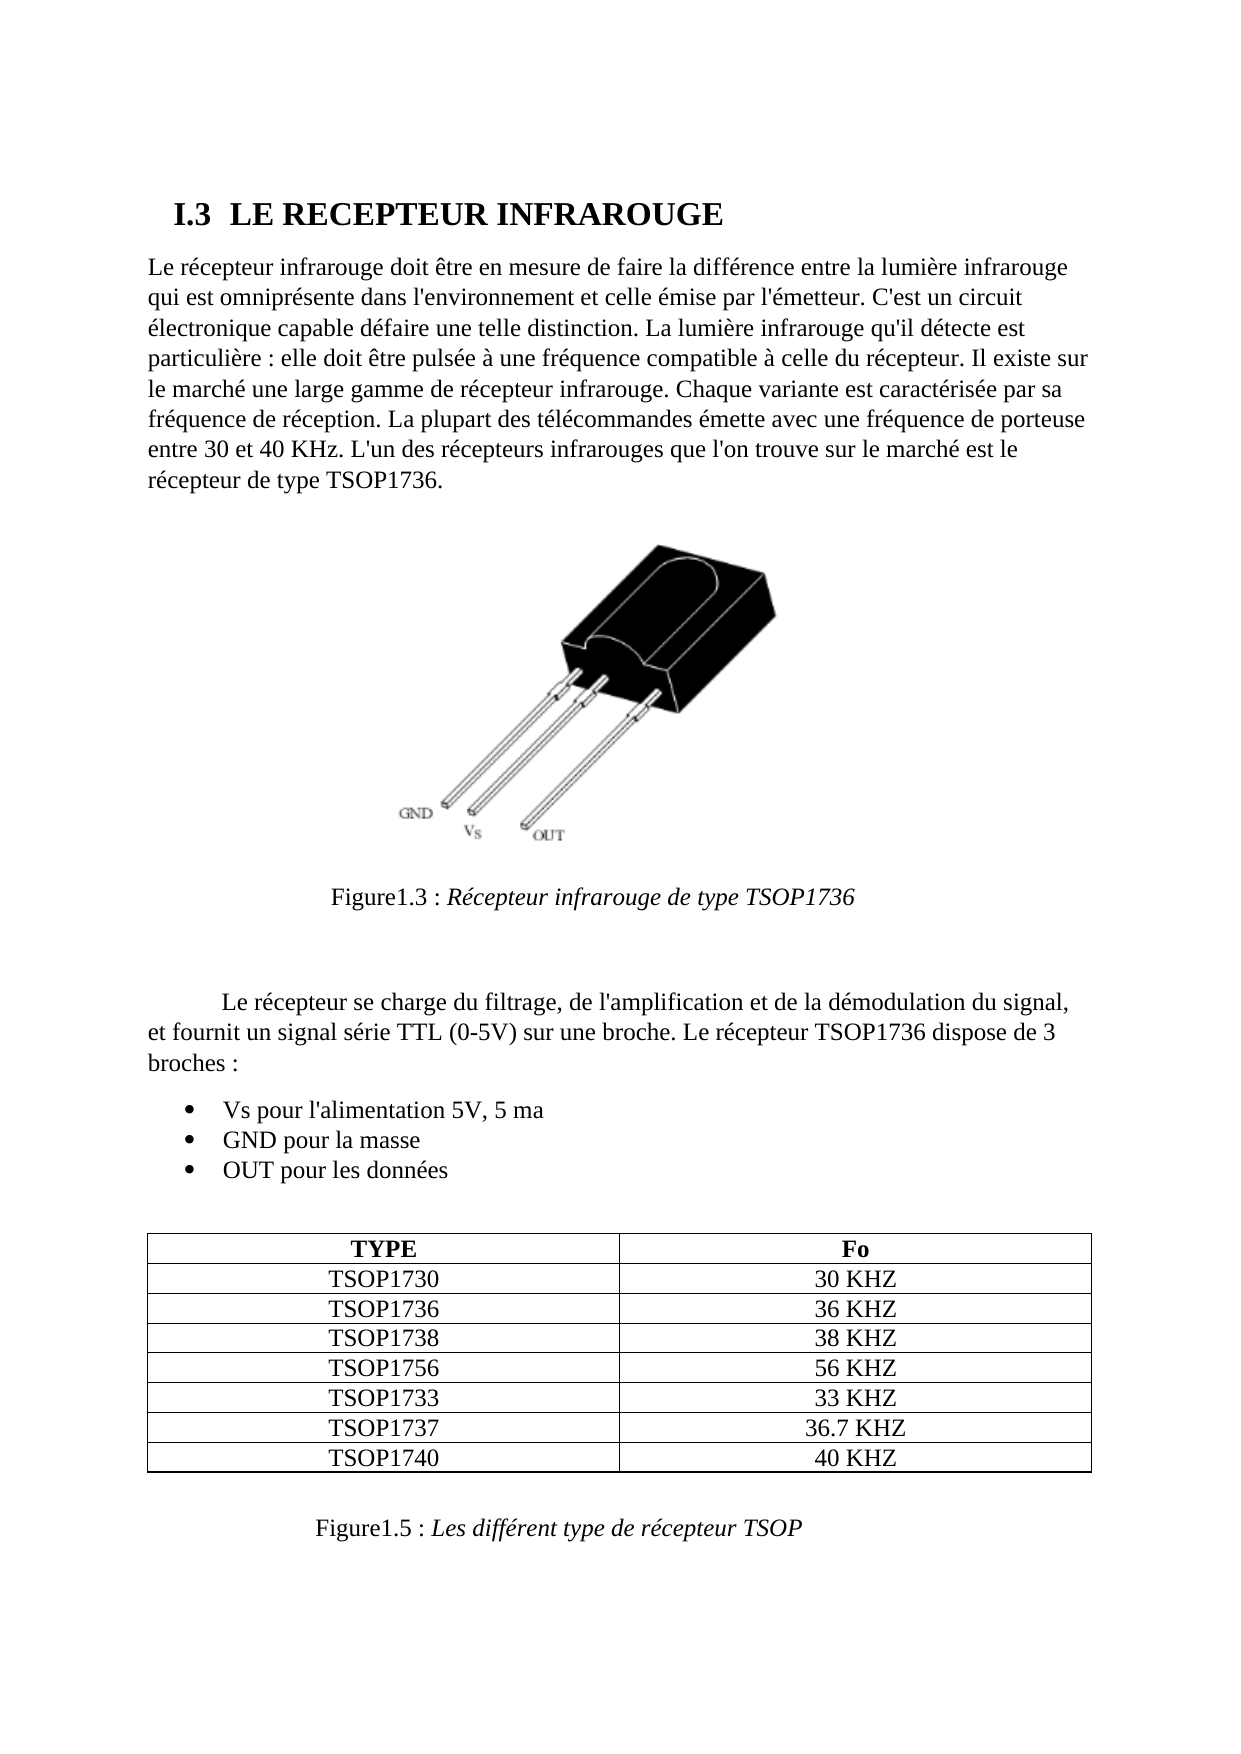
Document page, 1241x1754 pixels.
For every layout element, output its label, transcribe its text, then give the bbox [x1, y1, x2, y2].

text Figure1.3 : Récepteur infrarouge de type TSOP1736 [331, 882, 897, 910]
table_cell TSOP1730 [148, 1264, 619, 1293]
table_cell 40 KHZ [620, 1443, 1091, 1471]
table_cell TSOP1738 [148, 1324, 619, 1352]
table_cell 33 KHZ [620, 1383, 1091, 1412]
table_cell 38 KHZ [620, 1324, 1091, 1352]
text Le récepteur infrarouge doit être en mesure de faire la différence entre la lumière infrarouge qui est omniprésente dans l'environnement et celle émise par l'émetteur. C'est un circuit électronique capable défaire une telle distinction. La lumière infrarouge qu'il détecte est particulière : elle doit être pulsée à une fréquence compatible à celle du récepteur. Il existe sur le marché une large gamme de récepteur infrarouge. Chaque variante est caractérisée par sa fréquence de réception. La plupart des télécommandes émette avec une fréquence de porteuse entre 30 et 40 KHz. L'un des récepteurs infrarouges que l'on trouve sur le marché est le récepteur de type TSOP1736. [148, 252, 1093, 494]
list LE RECEPTEUR INFRAROUGE [192, 195, 1093, 233]
list OUT pour les données [185, 1156, 1093, 1184]
table_cell TSOP1733 [148, 1383, 619, 1412]
table_cell 30 KHZ [620, 1264, 1091, 1293]
list Vs pour l'alimentation 5V, 5 ma [185, 1095, 1093, 1123]
table_header Fo [620, 1234, 1091, 1263]
table_cell 56 KHZ [620, 1353, 1091, 1382]
text Figure1.5 : Les différent type de récepteur TSOP [315, 1513, 974, 1541]
table_header TYPE [148, 1234, 619, 1263]
table_cell TSOP1737 [148, 1413, 619, 1442]
table_cell TSOP1736 [148, 1294, 619, 1322]
list GND pour la masse [185, 1125, 1093, 1154]
text Le récepteur se charge du filtrage, de l'amplification et de la démodulation du signal, et fournit un signal série TTL (0-5V) sur une broche. Le récepteur TSOP1736 dispose de 3 broches : [148, 987, 1093, 1076]
table_cell TSOP1756 [148, 1353, 619, 1382]
table_cell 36.7 KHZ [620, 1413, 1091, 1442]
table_cell 36 KHZ [620, 1294, 1091, 1322]
table_cell TSOP1740 [148, 1443, 619, 1471]
